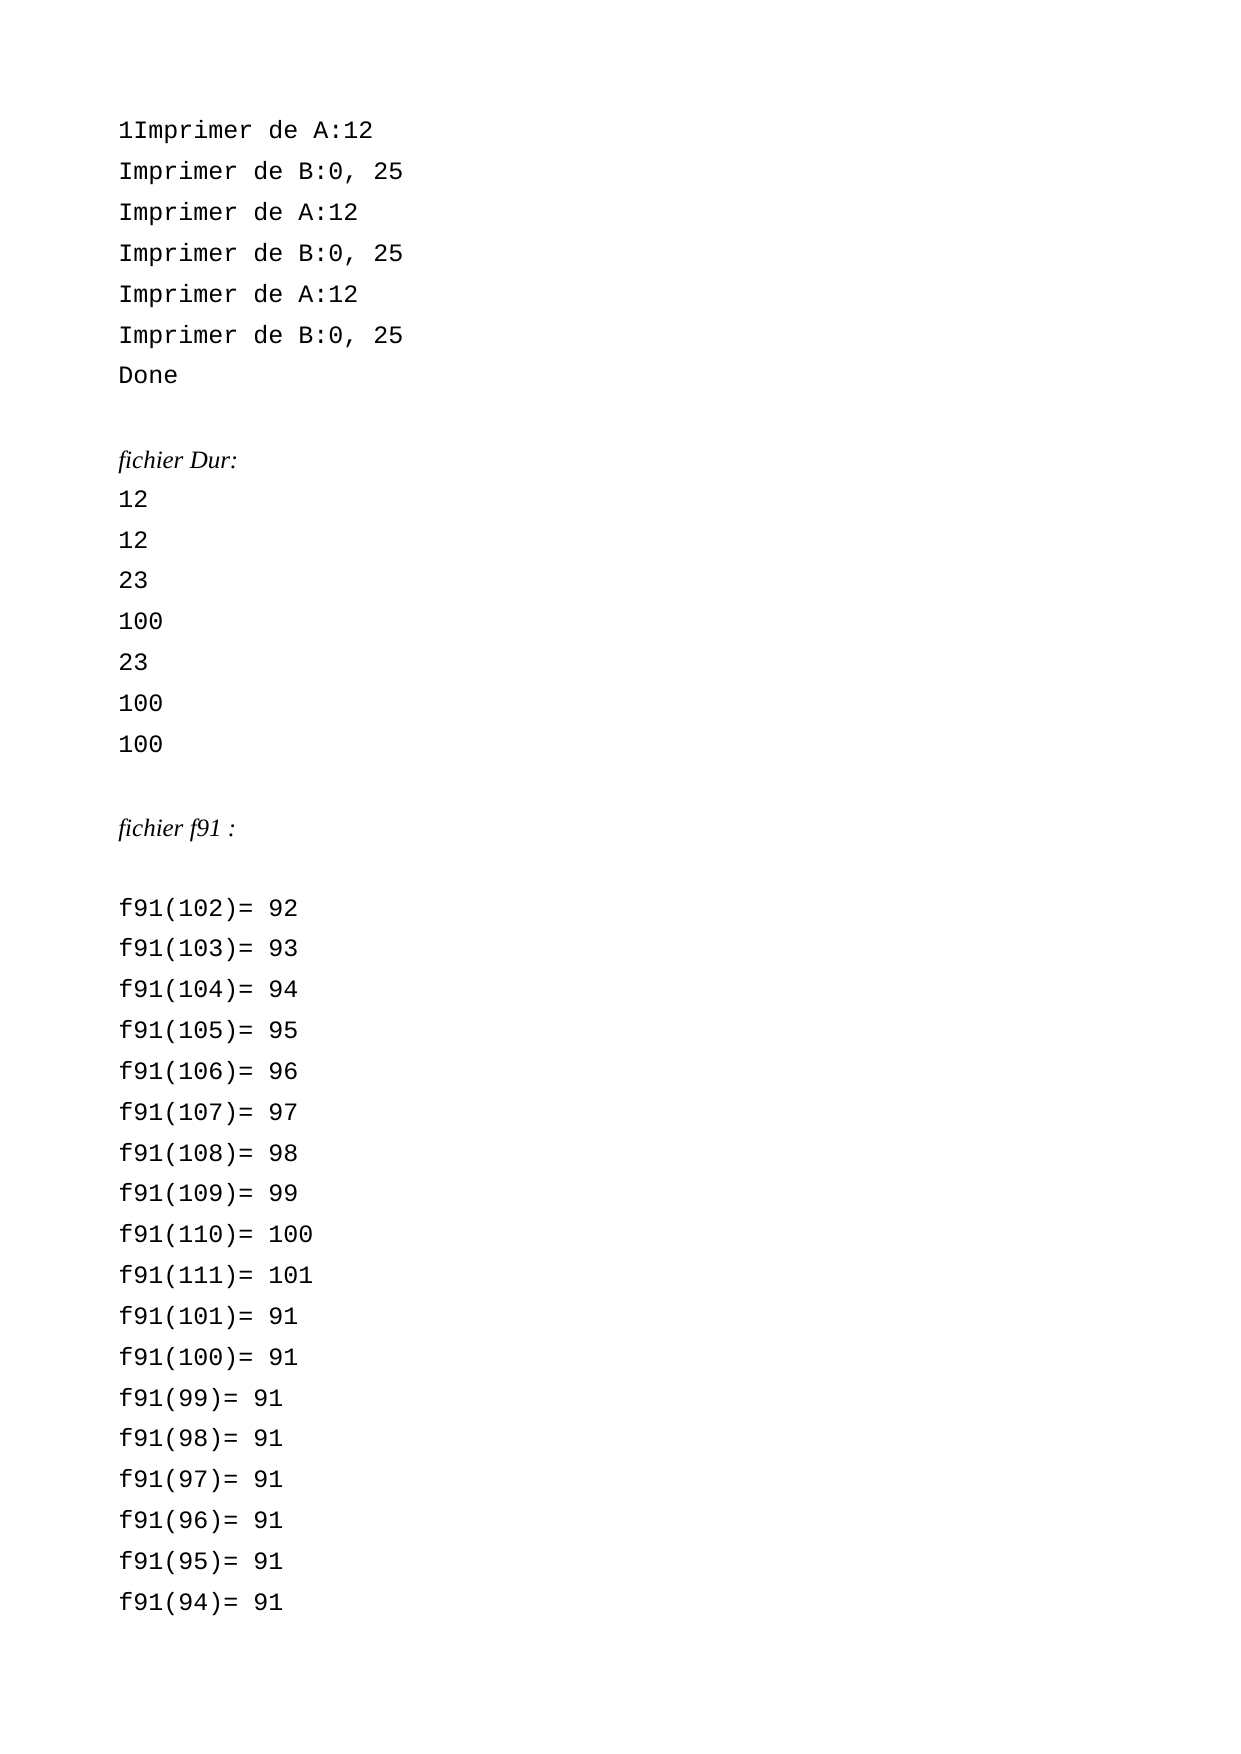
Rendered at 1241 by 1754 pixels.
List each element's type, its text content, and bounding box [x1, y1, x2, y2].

text 100 [118, 691, 1122, 719]
text 100 [118, 731, 1122, 760]
text f91(94)= 91 [118, 1589, 1122, 1618]
text f91(95)= 91 [118, 1548, 1122, 1577]
text f91(101)= 91 [118, 1303, 1122, 1332]
text f91(108)= 98 [118, 1140, 1122, 1168]
text f91(105)= 95 [118, 1018, 1122, 1046]
text f91(110)= 100 [118, 1222, 1122, 1250]
text f91(111)= 101 [118, 1263, 1122, 1291]
text f91(104)= 94 [118, 977, 1122, 1005]
text 23 [118, 650, 1122, 678]
text 12 [118, 486, 1122, 515]
text f91(103)= 93 [118, 936, 1122, 964]
text 1Imprimer de A:12 [118, 118, 1122, 146]
text f91(96)= 91 [118, 1508, 1122, 1536]
text f91(97)= 91 [118, 1467, 1122, 1495]
text f91(99)= 91 [118, 1385, 1122, 1413]
text 23 [118, 568, 1122, 596]
text 12 [118, 527, 1122, 556]
text Imprimer de A:12 [118, 281, 1122, 310]
text Imprimer de B:0, 25 [118, 159, 1122, 187]
text f91(98)= 91 [118, 1426, 1122, 1454]
text f91(109)= 99 [118, 1181, 1122, 1209]
text f91(107)= 97 [118, 1099, 1122, 1128]
text Imprimer de B:0, 25 [118, 322, 1122, 351]
text Imprimer de A:12 [118, 200, 1122, 228]
text fichier f91 : [118, 813, 1122, 842]
text 100 [118, 609, 1122, 637]
text fichier Dur: [118, 445, 1122, 474]
text f91(102)= 92 [118, 895, 1122, 923]
text f91(106)= 96 [118, 1058, 1122, 1087]
text Imprimer de B:0, 25 [118, 241, 1122, 269]
text Done [118, 363, 1122, 391]
text f91(100)= 91 [118, 1344, 1122, 1373]
